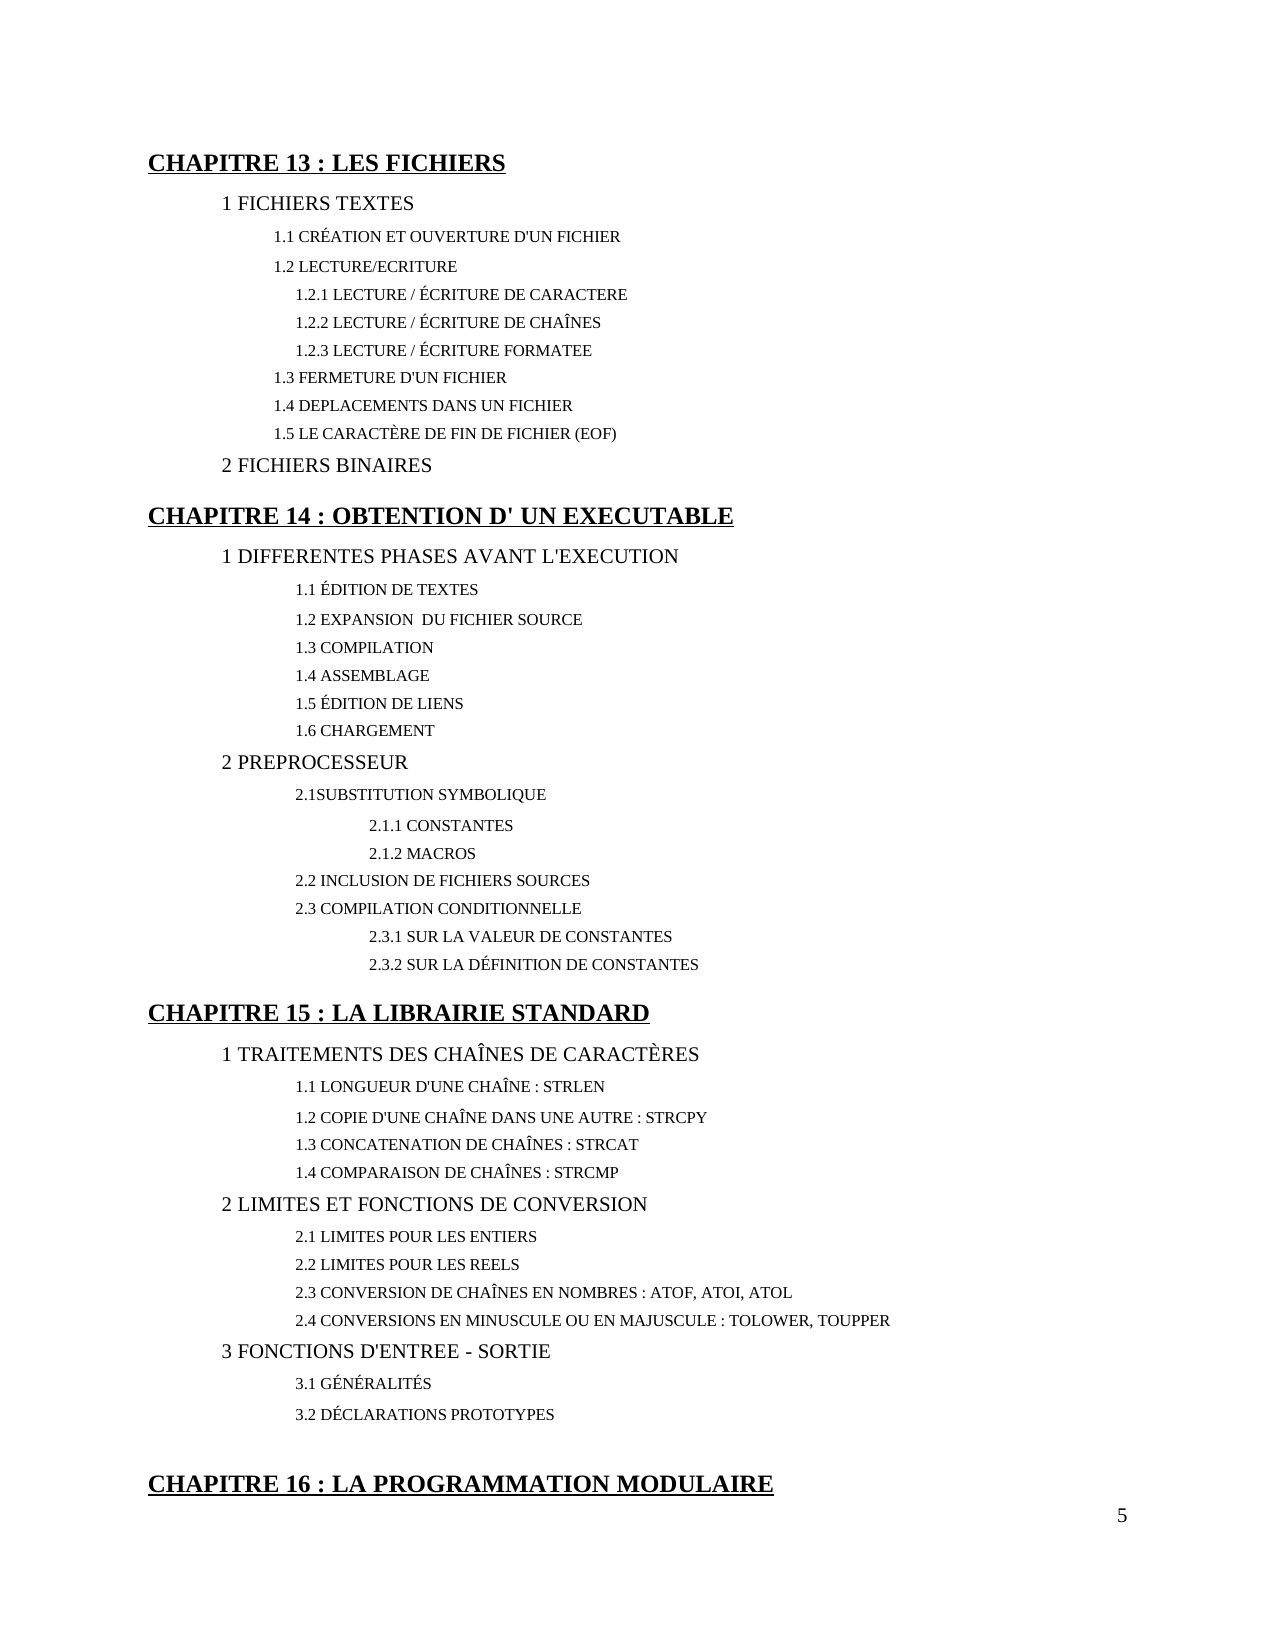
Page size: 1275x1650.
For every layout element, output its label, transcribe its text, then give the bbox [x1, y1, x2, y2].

text chapitre 15 : La LIBRAIRIE STANDARD [148, 998, 1127, 1027]
text chapitre 13 : LES FICHIERS [148, 148, 1127, 177]
text 1.5 Le caractère de fin de fichier (EOF) [221, 424, 1127, 443]
text 2.1.2 MACROS [148, 844, 1127, 863]
text 2.3 Compilation conditionnelle [148, 900, 1127, 918]
list 2.4 Conversions en minuscule ou en majuscule : tolower, toupper [258, 1311, 1127, 1329]
text 2 LIMITES ET FONCTIONS DE CONVERSION [221, 1191, 1127, 1216]
text 2.2 Inclusion de fichiers sources [148, 872, 1127, 890]
text 1.2.1 Lecture / écriture de caractEre [221, 286, 1127, 304]
text 2.1 LIMITES POUR LES ENTIERS [295, 1227, 1127, 1246]
text 1.1 Longueur d'une chaîne : STRLEN [148, 1077, 1127, 1096]
text 1.2.3 Lecture / écriture formatEe [221, 341, 1127, 360]
text 1.2.2 Lecture / écriture de chaînes [221, 313, 1127, 332]
text 1.1 édition de textes [148, 580, 1127, 599]
text 1.4 Comparaison de chaînes : STRCMP [148, 1164, 1127, 1182]
text 1.2 expansion du fichier source [148, 611, 1127, 629]
text 1.6 chargement [148, 722, 1127, 740]
text 1.3 compilation [148, 638, 1127, 657]
text 1.2 Copie d'une chaîne dans une autre : STRCPY [148, 1108, 1127, 1127]
text 3.2 déclarations prototypes [148, 1405, 1127, 1424]
text 3 FONCTIONS D'ENTREE - SORTIE [221, 1339, 1127, 1363]
list 2.2 LIMITES POUR LES REELS [258, 1255, 1127, 1274]
text 3.1 Généralités [148, 1375, 1127, 1393]
text 1.3 Concatenation de chaînes : STRCAT [148, 1136, 1127, 1154]
text 2.3.1 Sur la valeur de constantes [148, 927, 1127, 946]
text 2 FichieRS BINAIRES [221, 452, 1127, 476]
text 1.5 édition de liens [148, 694, 1127, 713]
text 1 DIFFERENTES PHASES AVANT L'EXECUTION [221, 544, 1127, 568]
text chapitre 16 : La PROGRAMMATION MODULAIRE [148, 1469, 1127, 1498]
text 1 FichierS textES [221, 191, 1127, 215]
text 2.1.1 Constantes [148, 816, 1127, 835]
text 2.3.2 Sur la définition de constantes [148, 955, 1127, 974]
text 1 TRAITEMENTS DES CHAîNES DE CARACTèRES [221, 1041, 1127, 1066]
text 1.3 Fermeture d'un fichier [221, 369, 1127, 387]
text 1.2 Lecture/Ecriture [221, 258, 1127, 276]
text chapitre 14 : Obtention d' UN EXECUTABLE [148, 501, 1127, 529]
list 2.3 ConverSion de chaînes en nombres : atof, atoi, atoL [258, 1283, 1127, 1302]
text 2.1substitution symbolique [148, 786, 1127, 804]
text 2 PREPROCESSEUR [221, 750, 1127, 774]
text 1.4 DEPLACEMENTS DANS UN FICHIER [221, 397, 1127, 415]
text 1.4 assemblage [148, 666, 1127, 685]
text 1.1 Création et Ouverture d'un fichier [221, 227, 1127, 246]
